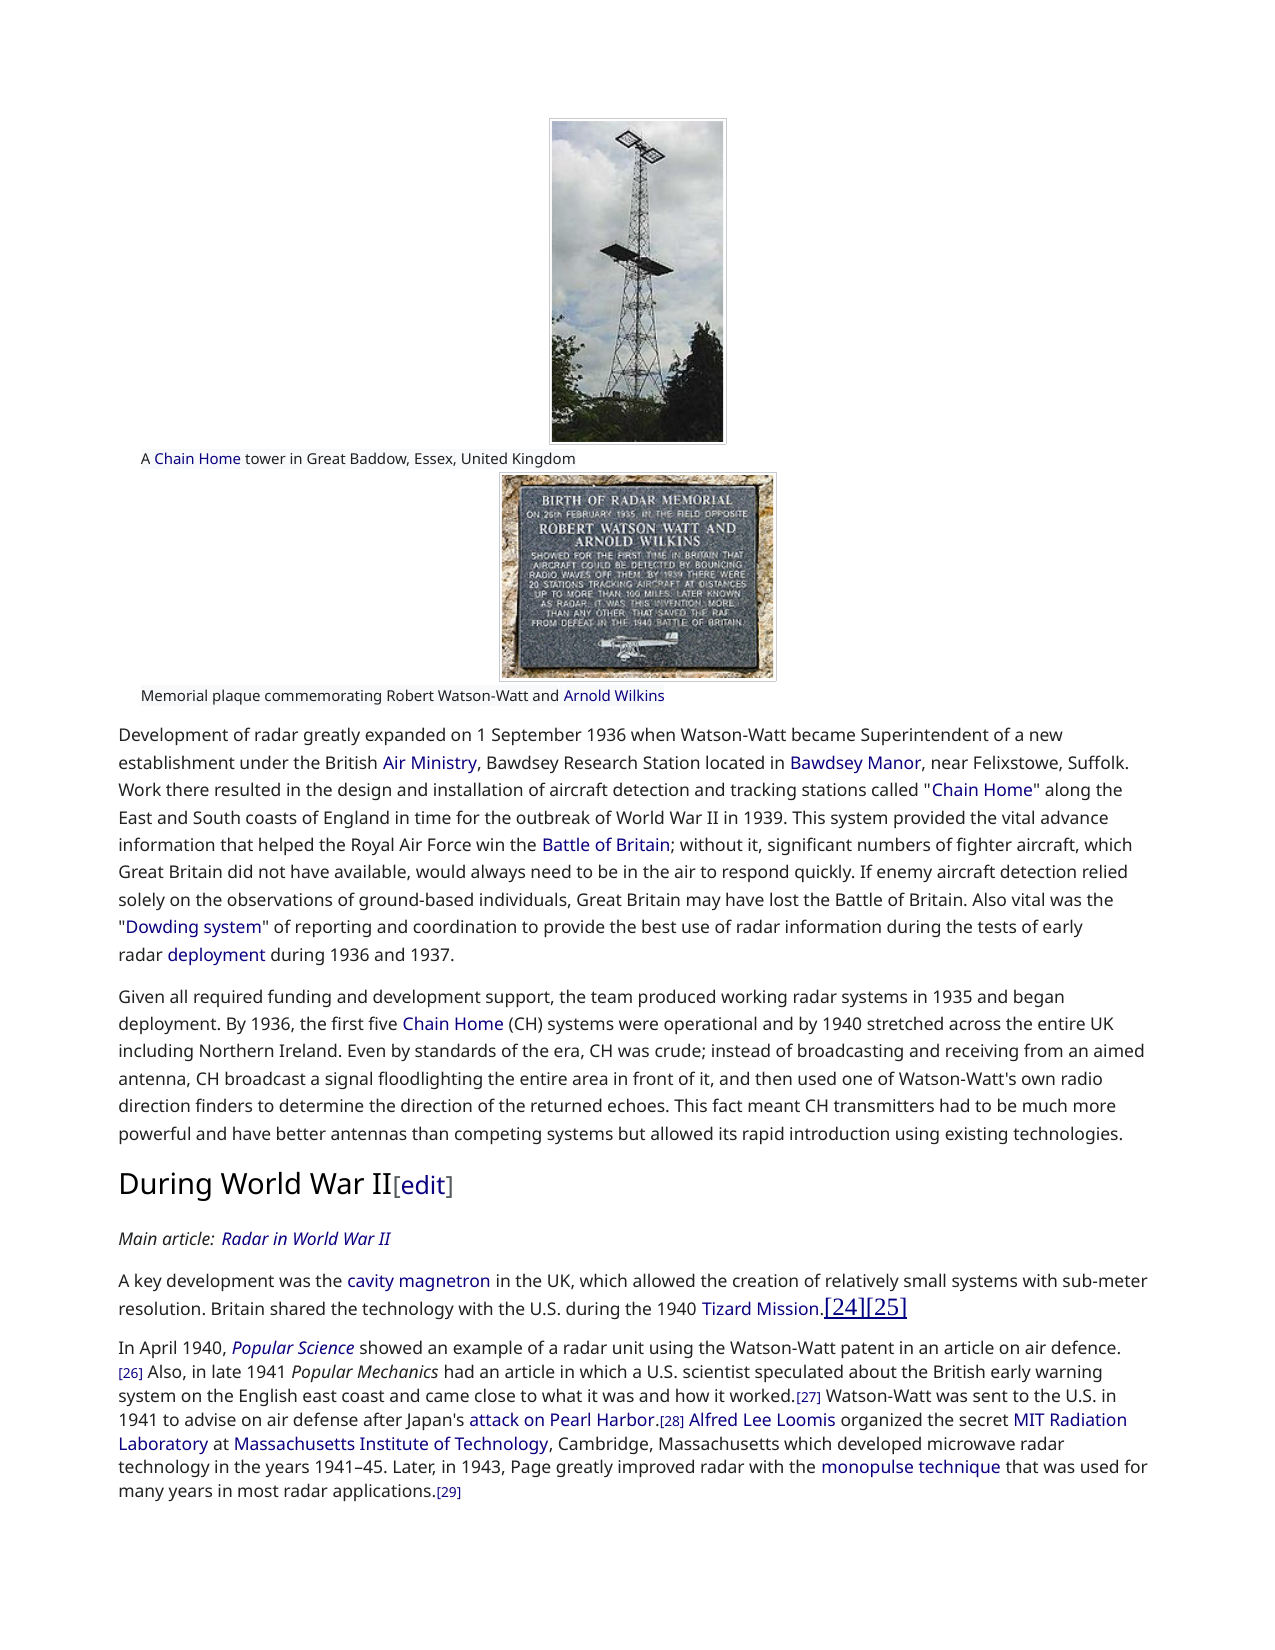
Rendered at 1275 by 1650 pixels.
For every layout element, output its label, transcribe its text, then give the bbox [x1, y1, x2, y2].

text A Chain Home tower in Great Baddow, Essex, United Kingdom [122, 449, 1157, 469]
text Development of radar greatly expanded on 1 September 1936 when Watson-Watt became Superintendent of a new establishment under the British Air Ministry, Bawdsey Research Station located in Bawdsey Manor, near Felixstowe, Suffolk. Work there resulted in the design and installation of aircraft detection and tracking stations called "Chain Home" along the East and South coasts of England in time for the outbreak of World War II in 1939. This system provided the vital advance information that helped the Royal Air Force win the Battle of Britain; without it, significant numbers of fighter aircraft, which Great Britain did not have available, would always need to be in the air to respond quickly. If enemy aircraft detection relied solely on the observations of ground-based individuals, Great Britain may have lost the Battle of Britain. Also vital was the "Dowding system" of reporting and coordination to provide the best use of radar information during the tests of early radar deployment during 1936 and 1937. [118, 723, 1157, 966]
text Main article: Radar in World War II [118, 1227, 1157, 1251]
text In April 1940, Popular Science showed an example of a radar unit using the Watson-Watt patent in an article on air defence.[26] Also, in late 1941 Popular Mechanics had an article in which a U.S. scientist speculated about the British early warning system on the English east coast and came close to what it was and how it worked.[27] Watson-Watt was sent to the U.S. in 1941 to advise on air defense after Japan's attack on Pearl Harbor.[28] Alfred Lee Loomis organized the secret MIT Radiation Laboratory at Massachusetts Institute of Technology, Cambridge, Massachusetts which developed microwave radar technology in the years 1941–45. Later, in 1943, Page greatly improved radar with the monopulse technique that was used for many years in most radar applications.[29] [118, 1336, 1157, 1503]
text Given all required funding and development support, the team produced working radar systems in 1935 and began deployment. By 1936, the first five Chain Home (CH) systems were operational and by 1940 stretched across the entire UK including Northern Ireland. Even by standards of the era, CH was crude; instead of broadcasting and receiving from an aimed antenna, CH broadcast a signal floodlighting the entire area in front of it, and then used one of Watson-Watt's own radio direction finders to determine the direction of the returned echoes. This fact meant CH transmitters had to be much more powerful and have better antennas than competing systems but allowed its rapid introduction using existing technologies. [118, 984, 1157, 1145]
subtitle During World War II[edit] [118, 1163, 1157, 1203]
text A key development was the cavity magnetron in the UK, which allowed the creation of relatively small systems with sub-meter resolution. Britain shared the technology with the U.S. during the 1940 Tizard Mission.[24][25] [118, 1269, 1157, 1321]
picture [501, 475, 774, 678]
picture [551, 121, 724, 442]
text Memorial plaque commemorating Robert Watson-Watt and Arnold Wilkins [122, 685, 1157, 706]
